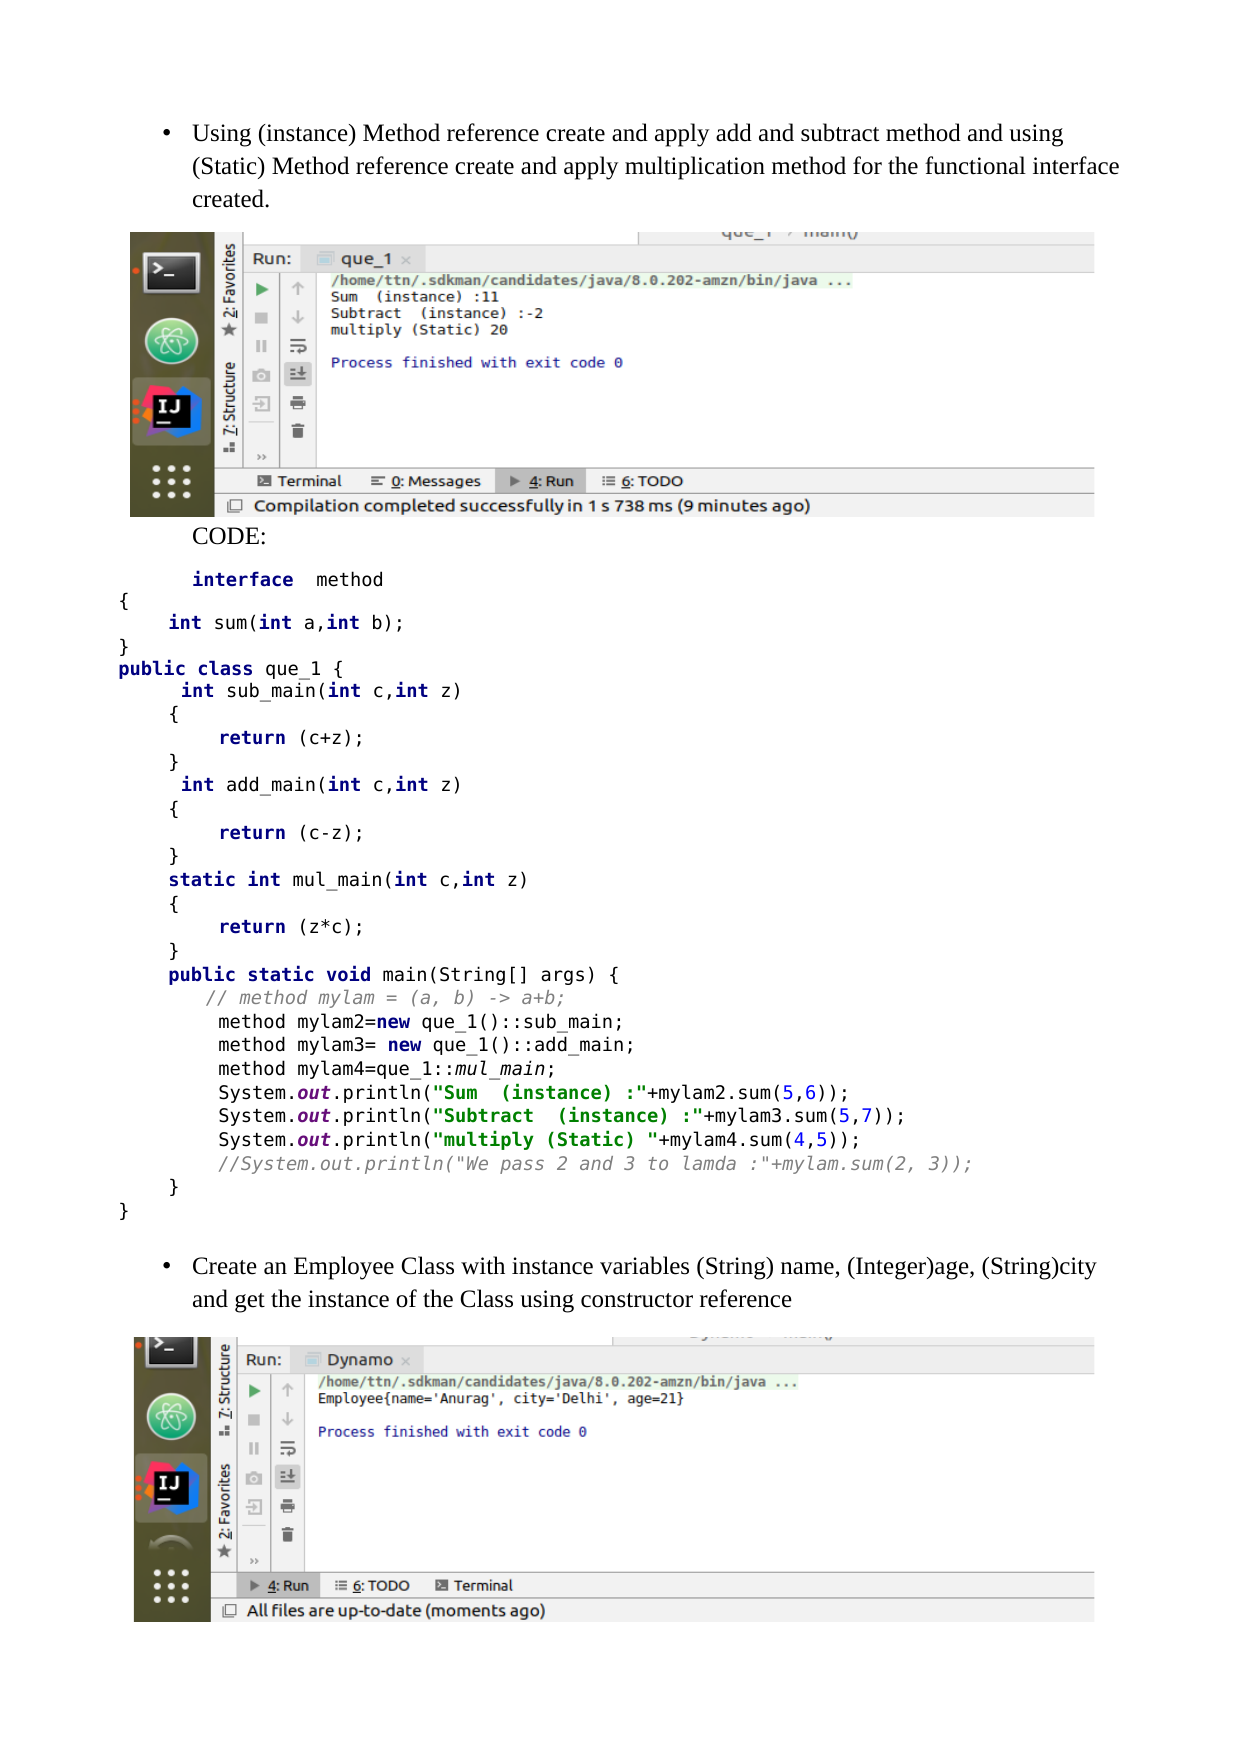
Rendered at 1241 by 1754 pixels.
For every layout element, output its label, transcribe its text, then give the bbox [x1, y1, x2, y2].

text } [118, 751, 1122, 774]
text { [118, 591, 1122, 612]
text System.out.println("multiply (Static) "+mylam4.sum(4,5)); [118, 1129, 1122, 1153]
text // method mylam = (a, b) -> a+b; [118, 987, 1122, 1011]
text } [118, 1176, 1122, 1200]
text return (c-z); [118, 822, 1122, 845]
text method mylam4=que_1::mul_main; [118, 1058, 1122, 1082]
text public static void main(String[] args) { [118, 963, 1122, 987]
text } [118, 940, 1122, 963]
text method mylam2=new que_1()::sub_main; [118, 1011, 1122, 1034]
text } [118, 845, 1122, 869]
text { [118, 703, 1122, 727]
text { [118, 798, 1122, 822]
text int sub_main(int c,int z) [118, 680, 1122, 703]
text return (z*c); [118, 916, 1122, 940]
list Create an Employee Class with instance variables (String) name, (Integer)age, (String)city and get the instance of the Class using constructor reference [162, 1251, 1122, 1313]
text public class que_1 { [118, 658, 1122, 680]
list interface method [162, 569, 1122, 591]
text System.out.println("Subtract (instance) :"+mylam3.sum(5,7)); [118, 1105, 1122, 1129]
text static int mul_main(int c,int z) [118, 869, 1122, 893]
text return (c+z); [118, 727, 1122, 751]
text { [118, 893, 1122, 916]
text int add_main(int c,int z) [118, 774, 1122, 798]
text System.out.println("Sum (instance) :"+mylam2.sum(5,6)); [118, 1082, 1122, 1105]
text } [118, 1200, 1122, 1222]
text int sum(int a,int b); [118, 612, 1122, 636]
list Using (instance) Method reference create and apply add and subtract method and using (Static) Method reference create and apply multiplication method for the functional interface created. [162, 118, 1122, 213]
text } [118, 636, 1122, 658]
list CODE: [162, 232, 1122, 550]
text method mylam3= new que_1()::add_main; [118, 1034, 1122, 1058]
text //System.out.println("We pass 2 and 3 to lamda :"+mylam.sum(2, 3)); [118, 1153, 1122, 1176]
